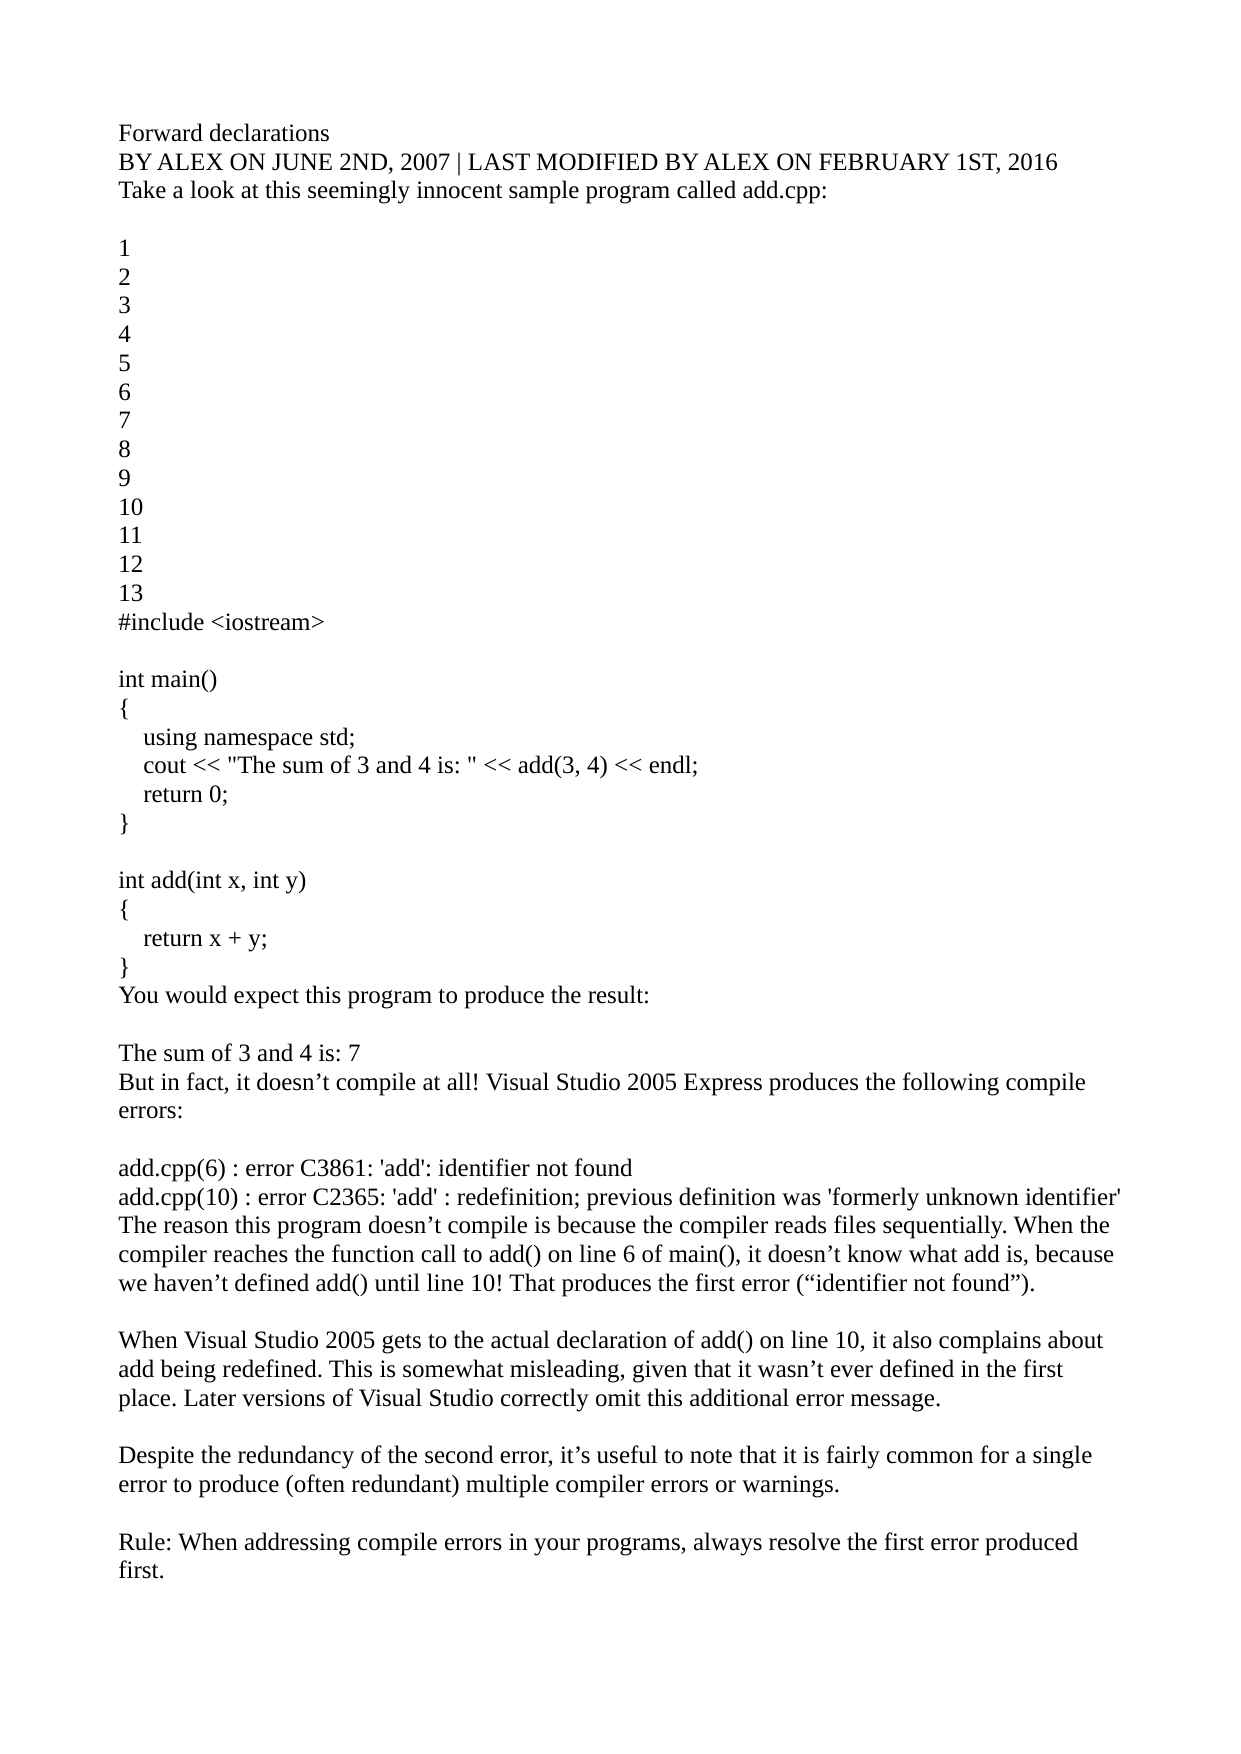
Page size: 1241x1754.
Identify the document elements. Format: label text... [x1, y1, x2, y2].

text Rule: When addressing compile errors in your programs, always resolve the first error produced first. [118, 1527, 1122, 1584]
text 13 [118, 578, 1122, 607]
text You would expect this program to produce the result: [118, 981, 1122, 1009]
text 12 [118, 549, 1122, 578]
text 9 [118, 463, 1122, 492]
text } [118, 952, 1122, 981]
text 7 [118, 406, 1122, 434]
text 1 [118, 233, 1122, 262]
text { [118, 693, 1122, 722]
text return 0; [118, 779, 1122, 808]
text The sum of 3 and 4 is: 7 [118, 1038, 1122, 1067]
text #include <iostream> [118, 607, 1122, 636]
text 11 [118, 521, 1122, 549]
text 5 [118, 348, 1122, 377]
text cout << "The sum of 3 and 4 is: " << add(3, 4) << endl; [118, 751, 1122, 779]
text return x + y; [118, 923, 1122, 952]
text using namespace std; [118, 722, 1122, 751]
text Forward declarations [118, 118, 1122, 147]
text Take a look at this seemingly innocent sample program called add.cpp: [118, 176, 1122, 204]
text 8 [118, 434, 1122, 463]
text add.cpp(10) : error C2365: 'add' : redefinition; previous definition was 'formerly unknown identifier' [118, 1182, 1122, 1211]
text BY ALEX ON JUNE 2ND, 2007 | LAST MODIFIED BY ALEX ON FEBRUARY 1ST, 2016 [118, 147, 1122, 176]
text { [118, 894, 1122, 923]
text The reason this program doesn’t compile is because the compiler reads files sequentially. When the compiler reaches the function call to add() on line 6 of main(), it doesn’t know what add is, because we haven’t defined add() until line 10! That produces the first error (“identifier not found”). [118, 1211, 1122, 1297]
text 6 [118, 377, 1122, 406]
text But in fact, it doesn’t compile at all! Visual Studio 2005 Express produces the following compile errors: [118, 1067, 1122, 1124]
text 4 [118, 319, 1122, 348]
text } [118, 808, 1122, 837]
text Despite the redundancy of the second error, it’s useful to note that it is fairly common for a single error to produce (often redundant) multiple compiler errors or warnings. [118, 1441, 1122, 1498]
text add.cpp(6) : error C3861: 'add': identifier not found [118, 1153, 1122, 1182]
text 10 [118, 492, 1122, 521]
text 2 [118, 262, 1122, 291]
text int main() [118, 664, 1122, 693]
text When Visual Studio 2005 gets to the actual declaration of add() on line 10, it also complains about add being redefined. This is somewhat misleading, given that it wasn’t ever defined in the first place. Later versions of Visual Studio correctly omit this additional error message. [118, 1326, 1122, 1412]
text 3 [118, 291, 1122, 319]
text int add(int x, int y) [118, 866, 1122, 894]
